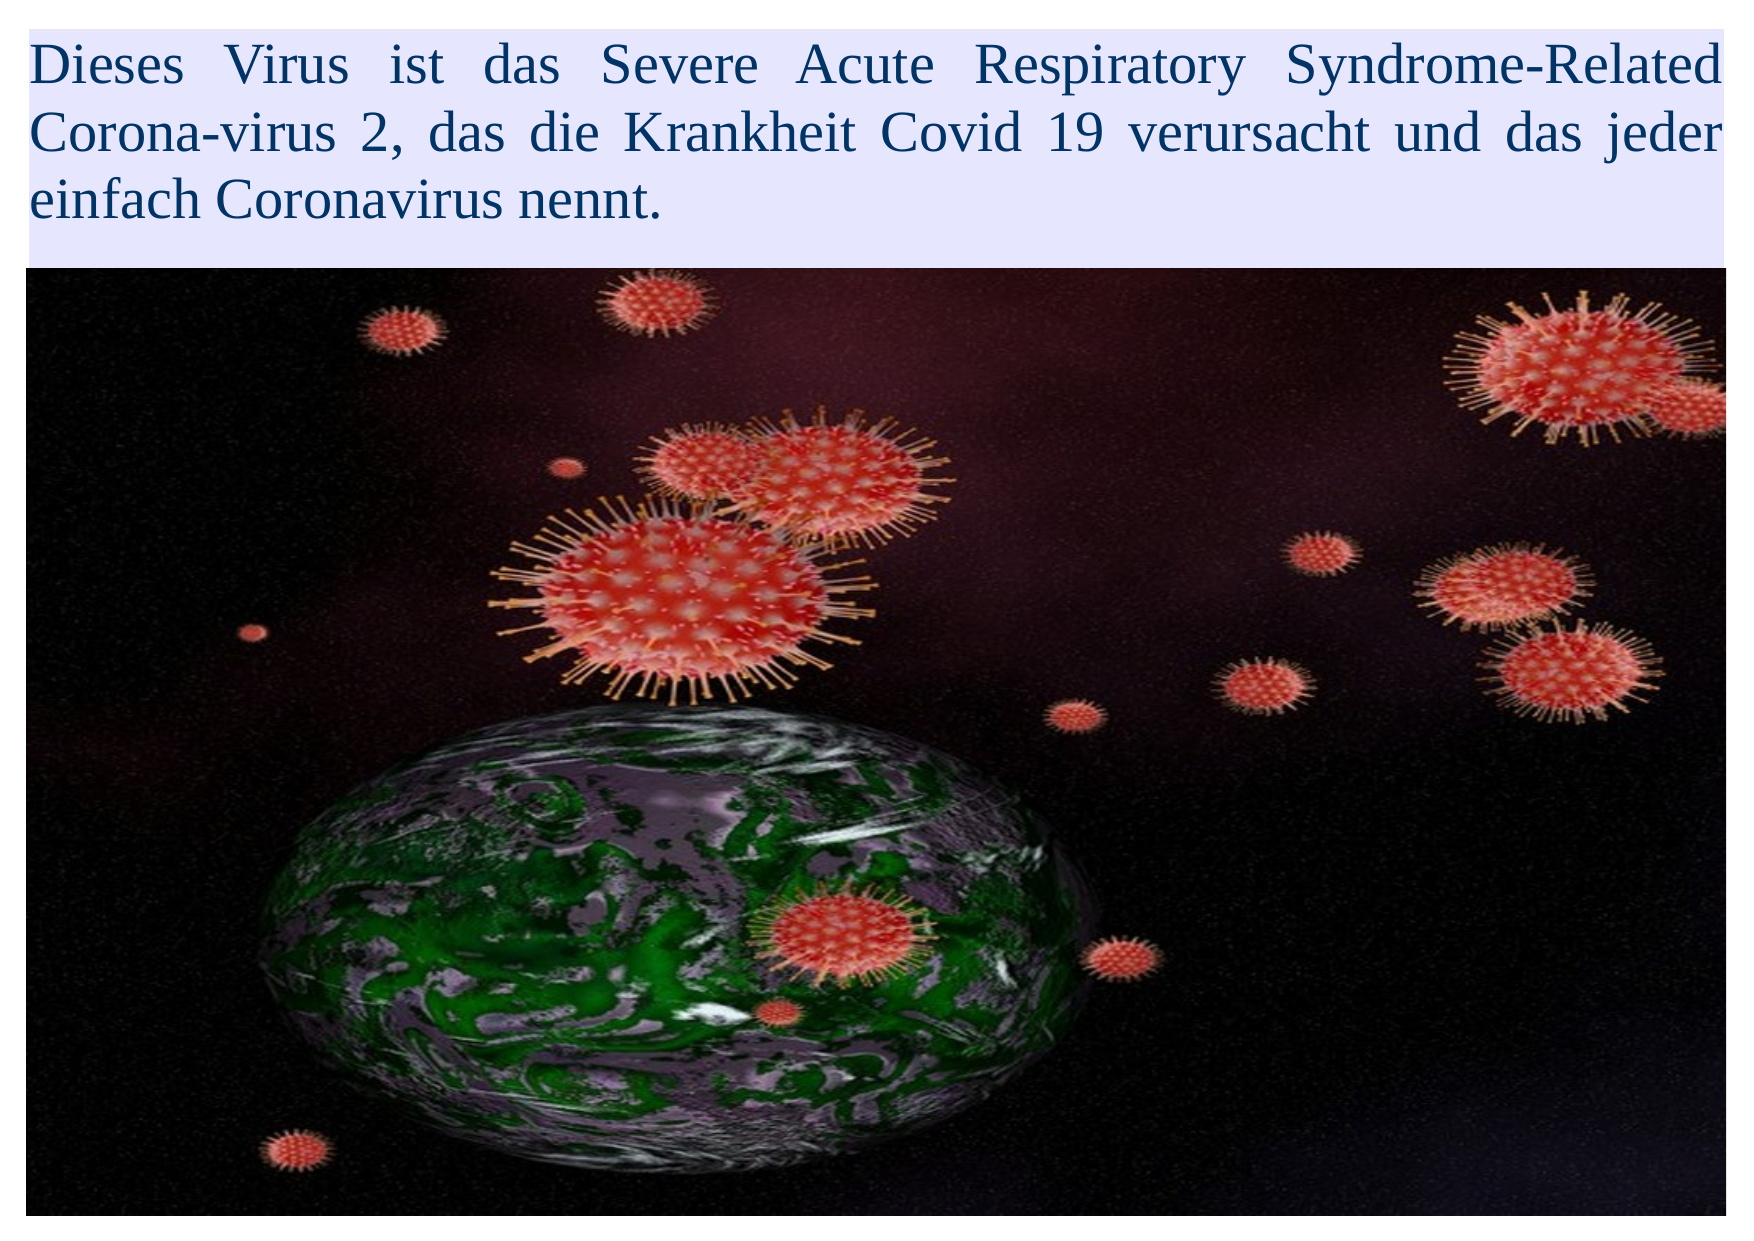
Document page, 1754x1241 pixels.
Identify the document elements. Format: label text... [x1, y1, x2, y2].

text Dieses Virus ist das Severe Acute Respiratory Syndrome-Related Corona-virus 2, das die Krankheit Covid 19 verursacht und das jeder einfach Coronavirus nennt. [29, 29, 1724, 231]
picture [26, 268, 1727, 1216]
